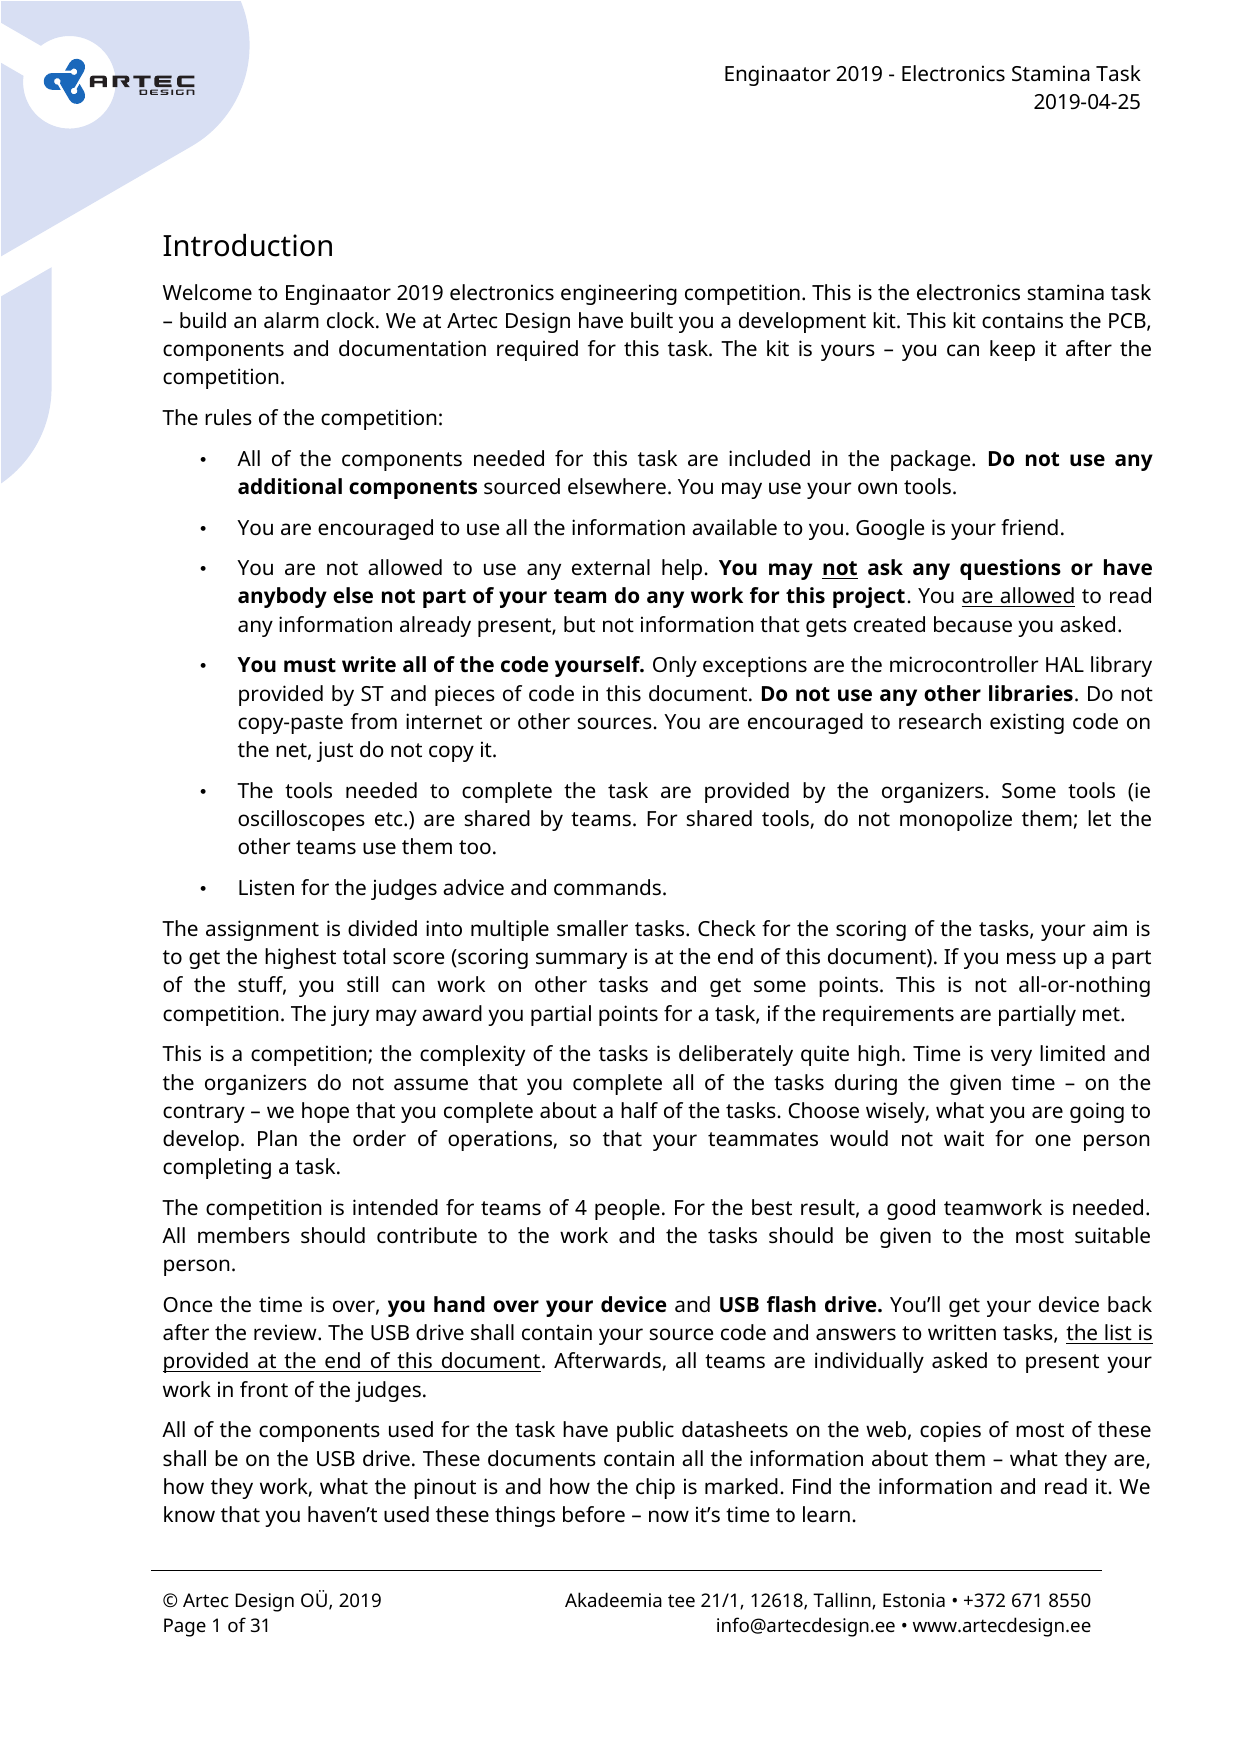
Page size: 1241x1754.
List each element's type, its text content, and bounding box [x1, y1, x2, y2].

list You are not allowed to use any external help. You may not ask any questions or have anybody else not part of your team do any work for this project. You are allowed to read any information already present, but not information that gets created because you asked. [200, 553, 1153, 638]
text The competition is intended for teams of 4 people. For the best result, a good teamwork is needed. All members should contribute to the work and the tasks should be given to the most suitable person. [162, 1193, 1153, 1278]
list All of the components needed for this task are included in the package. Do not use any additional components sourced elsewhere. You may use your own tools. [200, 444, 1153, 500]
text The assignment is divided into multiple smaller tasks. Check for the scoring of the tasks, your aim is to get the highest total score (scoring summary is at the end of this document). If you mess up a part of the stuff, you still can work on other tasks and get some points. This is not all-or-nothing competition. The jury may award you partial points for a task, if the requirements are partially met. [162, 914, 1153, 1027]
list You are encouraged to use all the information available to you. Google is your friend. [200, 513, 1153, 541]
text Welcome to Enginaator 2019 electronics engineering competition. This is the electronics stamina task – build an alarm clock. We at Artec Design have built you a development kit. This kit contains the PCB, components and documentation required for this task. The kit is yours – you can keep it after the competition. [162, 278, 1153, 391]
text This is a competition; the complexity of the tasks is deliberately quite high. Time is very limited and the organizers do not assume that you complete all of the tasks during the given time – on the contrary – we hope that you complete about a half of the tasks. Choose wisely, what you are going to develop. Plan the order of operations, so that your teammates would not wait for one person completing a task. [162, 1039, 1153, 1181]
text All of the components used for the task have public datasheets on the web, copies of most of these shall be on the USB drive. These documents contain all the information about them – what they are, how they work, what the pinout is and how the chip is marked. Find the information and read it. We know that you haven’t used these things before – now it’s time to learn. [162, 1416, 1153, 1528]
list Listen for the judges advice and commands. [200, 873, 1153, 901]
subtitle Introduction [162, 225, 1153, 265]
list You must write all of the code yourself. Only exceptions are the microcontroller HAL library provided by ST and pieces of code in this document. Do not use any other libraries. Do not copy-paste from internet or other sources. You are encouraged to research existing code on the net, just do not copy it. [200, 651, 1153, 763]
text Once the time is over, you hand over your device and USB flash drive. You’ll get your device back after the review. The USB drive shall contain your source code and answers to written tasks, the list is provided at the end of this document. Afterwards, all teams are individually asked to present your work in front of the judges. [162, 1290, 1153, 1403]
text The rules of the competition: [162, 403, 1153, 431]
list The tools needed to complete the task are provided by the organizers. Some tools (ie oscilloscopes etc.) are shared by teams. For shared tools, do not monopolize them; let the other teams use them too. [200, 776, 1153, 861]
